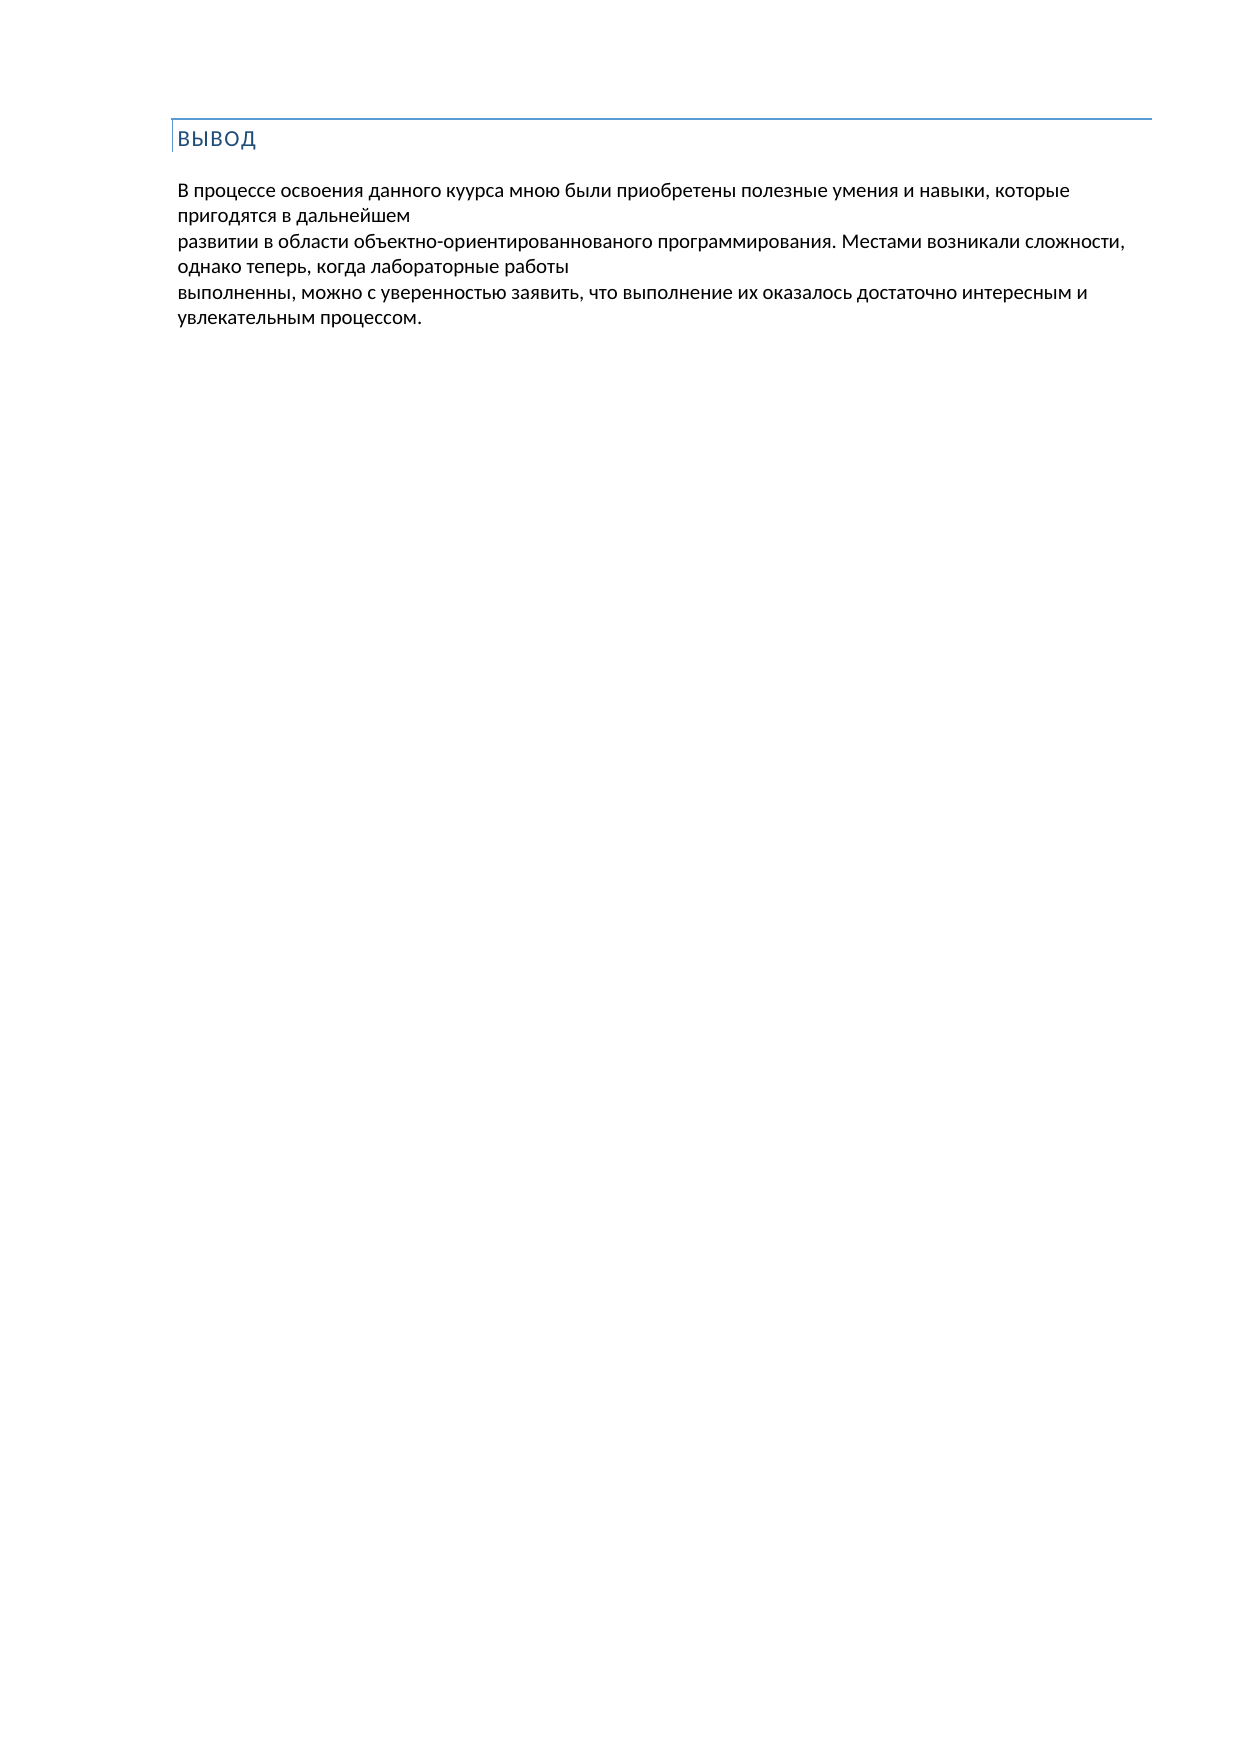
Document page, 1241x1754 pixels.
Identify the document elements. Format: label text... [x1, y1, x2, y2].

text развитии в области объектно-ориентированнованого программирования. Местами возникали сложности, однако теперь, когда лабораторные работы [177, 228, 1152, 279]
text В процессе освоения данного куурса мною были приобретены полезные умения и навыки, которые пригодятся в дальнейшем [177, 177, 1152, 228]
text выполненны, можно с уверенностью заявить, что выполнение их оказалось достаточно интересным и увлекательным процессом. [177, 279, 1152, 330]
subtitle вывод [173, 120, 1152, 152]
